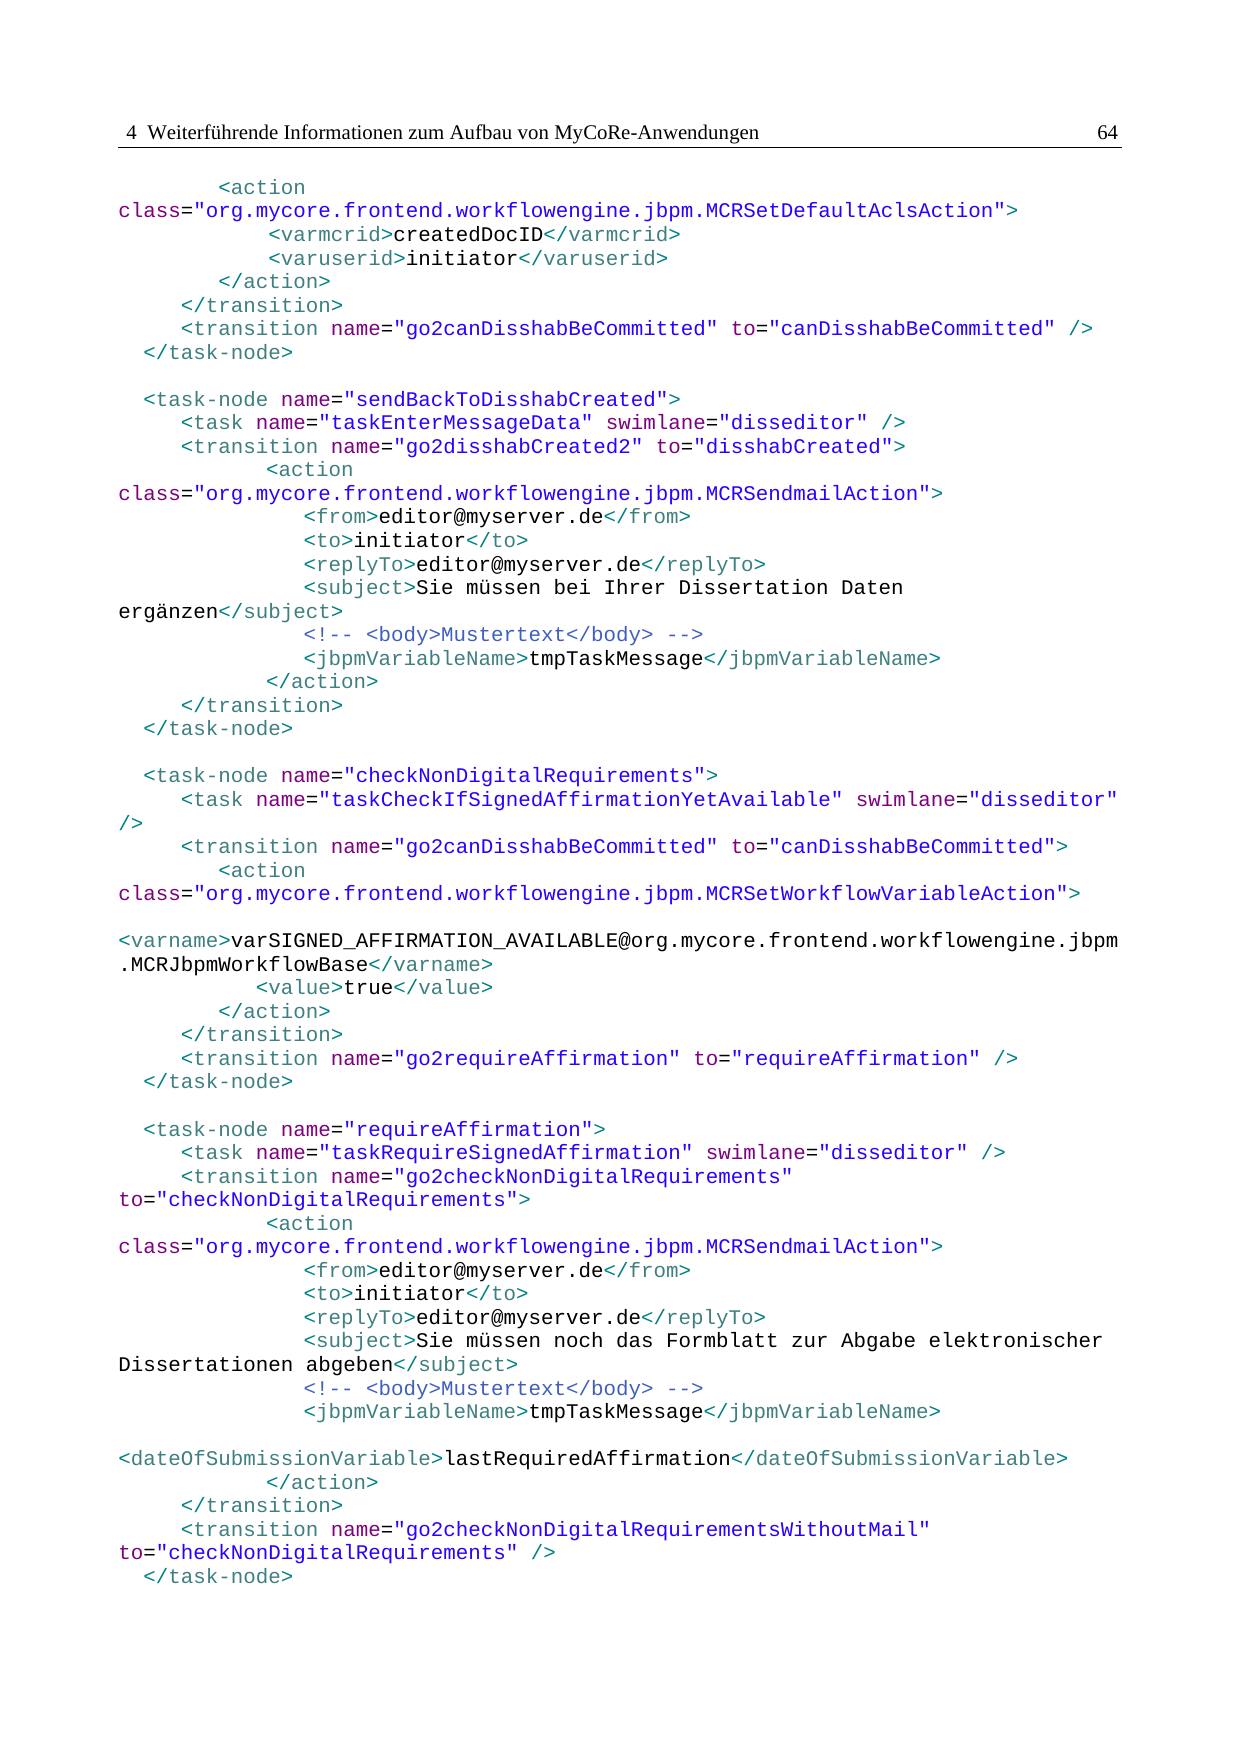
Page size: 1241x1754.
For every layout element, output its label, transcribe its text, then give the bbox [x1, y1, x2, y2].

text <replyTo>editor@myserver.de</replyTo> [118, 554, 1122, 577]
text </action> [118, 671, 1122, 695]
text <!-- <body>Mustertext</body> --> [118, 1378, 1122, 1401]
text <replyTo>editor@myserver.de</replyTo> [118, 1307, 1122, 1331]
text <varmcrid>createdDocID</varmcrid> [118, 224, 1122, 248]
text <varuserid>initiator</varuserid> [118, 248, 1122, 271]
text <action class="org.mycore.frontend.workflowengine.jbpm.MCRSetWorkflowVariableAction"> [118, 860, 1122, 907]
text <task name="taskCheckIfSignedAffirmationYetAvailable" swimlane="disseditor" /> [118, 789, 1122, 836]
text <value>true</value> [118, 977, 1122, 1001]
text <subject>Sie müssen noch das Formblatt zur Abgabe elektronischer Dissertationen abgeben</subject> [118, 1331, 1122, 1378]
text </transition> [118, 295, 1122, 318]
text <varname>varSIGNED_AFFIRMATION_AVAILABLE@org.mycore.frontend.workflowengine.jbpm.MCRJbpmWorkflowBase</varname> [118, 907, 1122, 977]
text </task-node> [118, 342, 1122, 365]
text <jbpmVariableName>tmpTaskMessage</jbpmVariableName> [118, 648, 1122, 671]
text </action> [118, 1001, 1122, 1024]
text </transition> [118, 1024, 1122, 1048]
text <task-node name="sendBackToDisshabCreated"> [118, 389, 1122, 412]
text <!-- <body>Mustertext</body> --> [118, 624, 1122, 648]
text <dateOfSubmissionVariable>lastRequiredAffirmation</dateOfSubmissionVariable> [118, 1425, 1122, 1472]
text </transition> [118, 695, 1122, 718]
text <to>initiator</to> [118, 530, 1122, 554]
text <task-node name="checkNonDigitalRequirements"> [118, 766, 1122, 789]
text <from>editor@myserver.de</from> [118, 1260, 1122, 1283]
text <transition name="go2checkNonDigitalRequirementsWithoutMail" to="checkNonDigitalRequirements" /> [118, 1519, 1122, 1566]
text </transition> [118, 1495, 1122, 1519]
text <transition name="go2canDisshabBeCommitted" to="canDisshabBeCommitted" /> [118, 318, 1122, 342]
text <task name="taskRequireSignedAffirmation" swimlane="disseditor" /> [118, 1142, 1122, 1166]
text <transition name="go2checkNonDigitalRequirements" to="checkNonDigitalRequirements"> [118, 1166, 1122, 1213]
text </task-node> [118, 1566, 1122, 1589]
text <transition name="go2disshabCreated2" to="disshabCreated"> [118, 436, 1122, 459]
text <jbpmVariableName>tmpTaskMessage</jbpmVariableName> [118, 1401, 1122, 1425]
text <subject>Sie müssen bei Ihrer Dissertation Daten ergänzen</subject> [118, 577, 1122, 624]
text <task name="taskEnterMessageData" swimlane="disseditor" /> [118, 412, 1122, 436]
text <action class="org.mycore.frontend.workflowengine.jbpm.MCRSendmailAction"> [118, 1213, 1122, 1260]
text <task-node name="requireAffirmation"> [118, 1119, 1122, 1142]
text <from>editor@myserver.de</from> [118, 507, 1122, 530]
text </task-node> [118, 1072, 1122, 1095]
text <transition name="go2canDisshabBeCommitted" to="canDisshabBeCommitted"> [118, 836, 1122, 860]
text </action> [118, 1472, 1122, 1495]
text <transition name="go2requireAffirmation" to="requireAffirmation" /> [118, 1048, 1122, 1072]
text <action class="org.mycore.frontend.workflowengine.jbpm.MCRSendmailAction"> [118, 459, 1122, 507]
text </action> [118, 271, 1122, 295]
text </task-node> [118, 718, 1122, 742]
text <action class="org.mycore.frontend.workflowengine.jbpm.MCRSetDefaultAclsAction"> [118, 177, 1122, 224]
text <to>initiator</to> [118, 1283, 1122, 1307]
